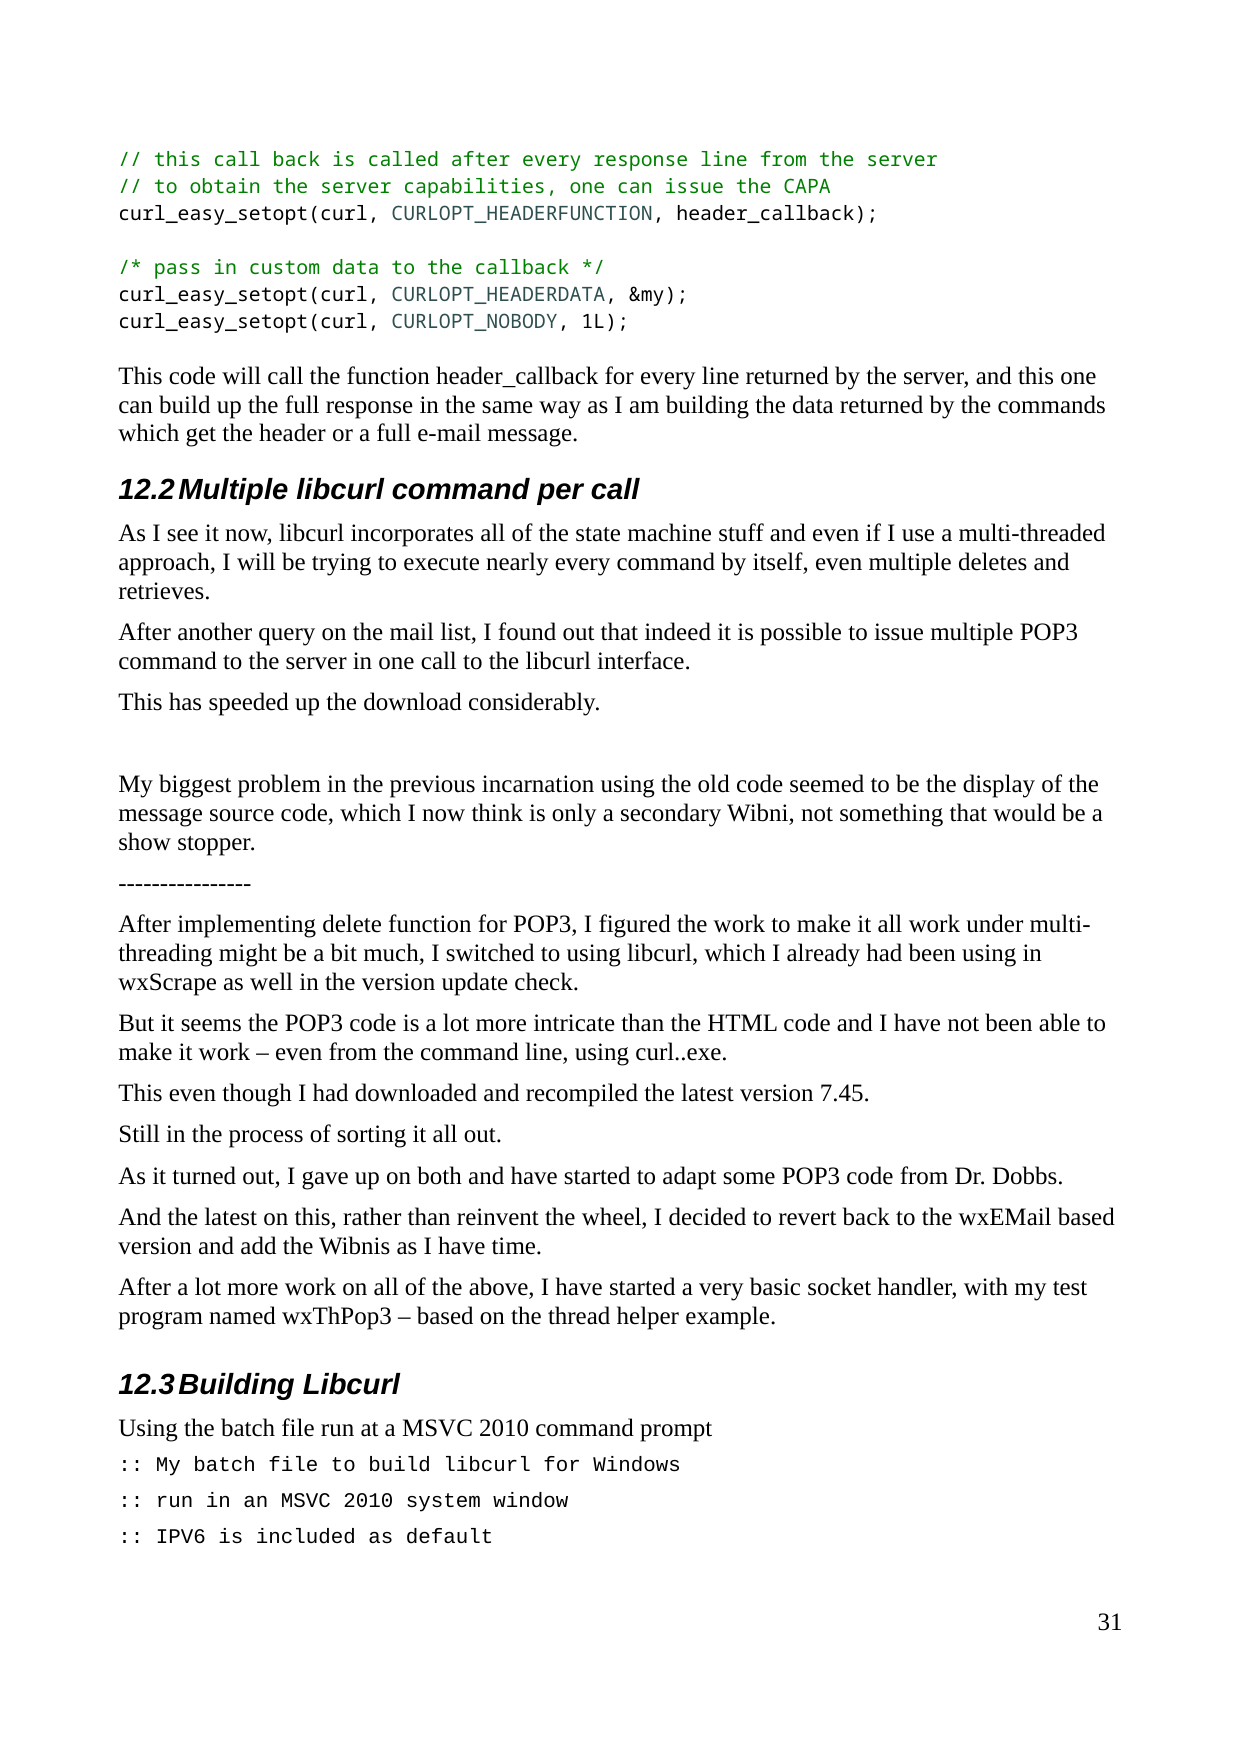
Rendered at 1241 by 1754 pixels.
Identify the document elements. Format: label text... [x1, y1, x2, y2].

text This has speeded up the download considerably. [118, 687, 1122, 716]
text curl_easy_setopt(curl, CURLOPT_HEADERDATA, &my); [118, 280, 1122, 307]
text After a lot more work on all of the above, I have started a very basic socket handler, with my test program named wxThPop3 – based on the thread helper example. [118, 1272, 1122, 1329]
text As I see it now, libcurl incorporates all of the state machine stuff and even if I use a multi-threaded approach, I will be trying to execute nearly every command by itself, even multiple deletes and retrieves. [118, 518, 1122, 604]
text And the latest on this, rather than reinvent the wheel, I decided to revert back to the wxEMail based version and add the Wibnis as I have time. [118, 1202, 1122, 1259]
text /* pass in custom data to the callback */ [118, 253, 1122, 280]
text As it turned out, I gave up on both and have started to adapt some POP3 code from Dr. Dobbs. [118, 1161, 1122, 1189]
text But it seems the POP3 code is a lot more intricate than the HTML code and I have not been able to make it work – even from the command line, using curl..exe. [118, 1008, 1122, 1066]
text ---------------- [118, 868, 1122, 897]
text After another query on the mail list, I found out that indeed it is possible to issue multiple POP3 command to the server in one call to the libcurl interface. [118, 617, 1122, 674]
text This even though I had downloaded and recompiled the latest version 7.45. [118, 1078, 1122, 1107]
text :: My batch file to build libcurl for Windows [118, 1454, 1122, 1478]
text This code will call the function header_callback for every line returned by the server, and this one can build up the full response in the same way as I am building the data returned by the commands which get the header or a full e-mail message. [118, 361, 1122, 447]
text curl_easy_setopt(curl, CURLOPT_HEADERFUNCTION, header_callback); [118, 199, 1122, 226]
subtitle Building Libcurl [118, 1367, 1122, 1401]
text :: run in an MSVC 2010 system window [118, 1490, 1122, 1514]
text curl_easy_setopt(curl, CURLOPT_NOBODY, 1L); [118, 307, 1122, 334]
subtitle Multiple libcurl command per call [118, 472, 1122, 506]
text Using the batch file run at a MSVC 2010 command prompt [118, 1413, 1122, 1442]
text After implementing delete function for POP3, I figured the work to make it all work under multi-threading might be a bit much, I switched to using libcurl, which I already had been using in wxScrape as well in the version update check. [118, 909, 1122, 996]
text Still in the process of sorting it all out. [118, 1119, 1122, 1148]
text // to obtain the server capabilities, one can issue the CAPA [118, 172, 1122, 199]
text :: IPV6 is included as default [118, 1527, 1122, 1550]
text // this call back is called after every response line from the server [118, 145, 1122, 172]
text My biggest problem in the previous incarnation using the old code seemed to be the display of the message source code, which I now think is only a secondary Wibni, not something that would be a show stopper. [118, 769, 1122, 856]
